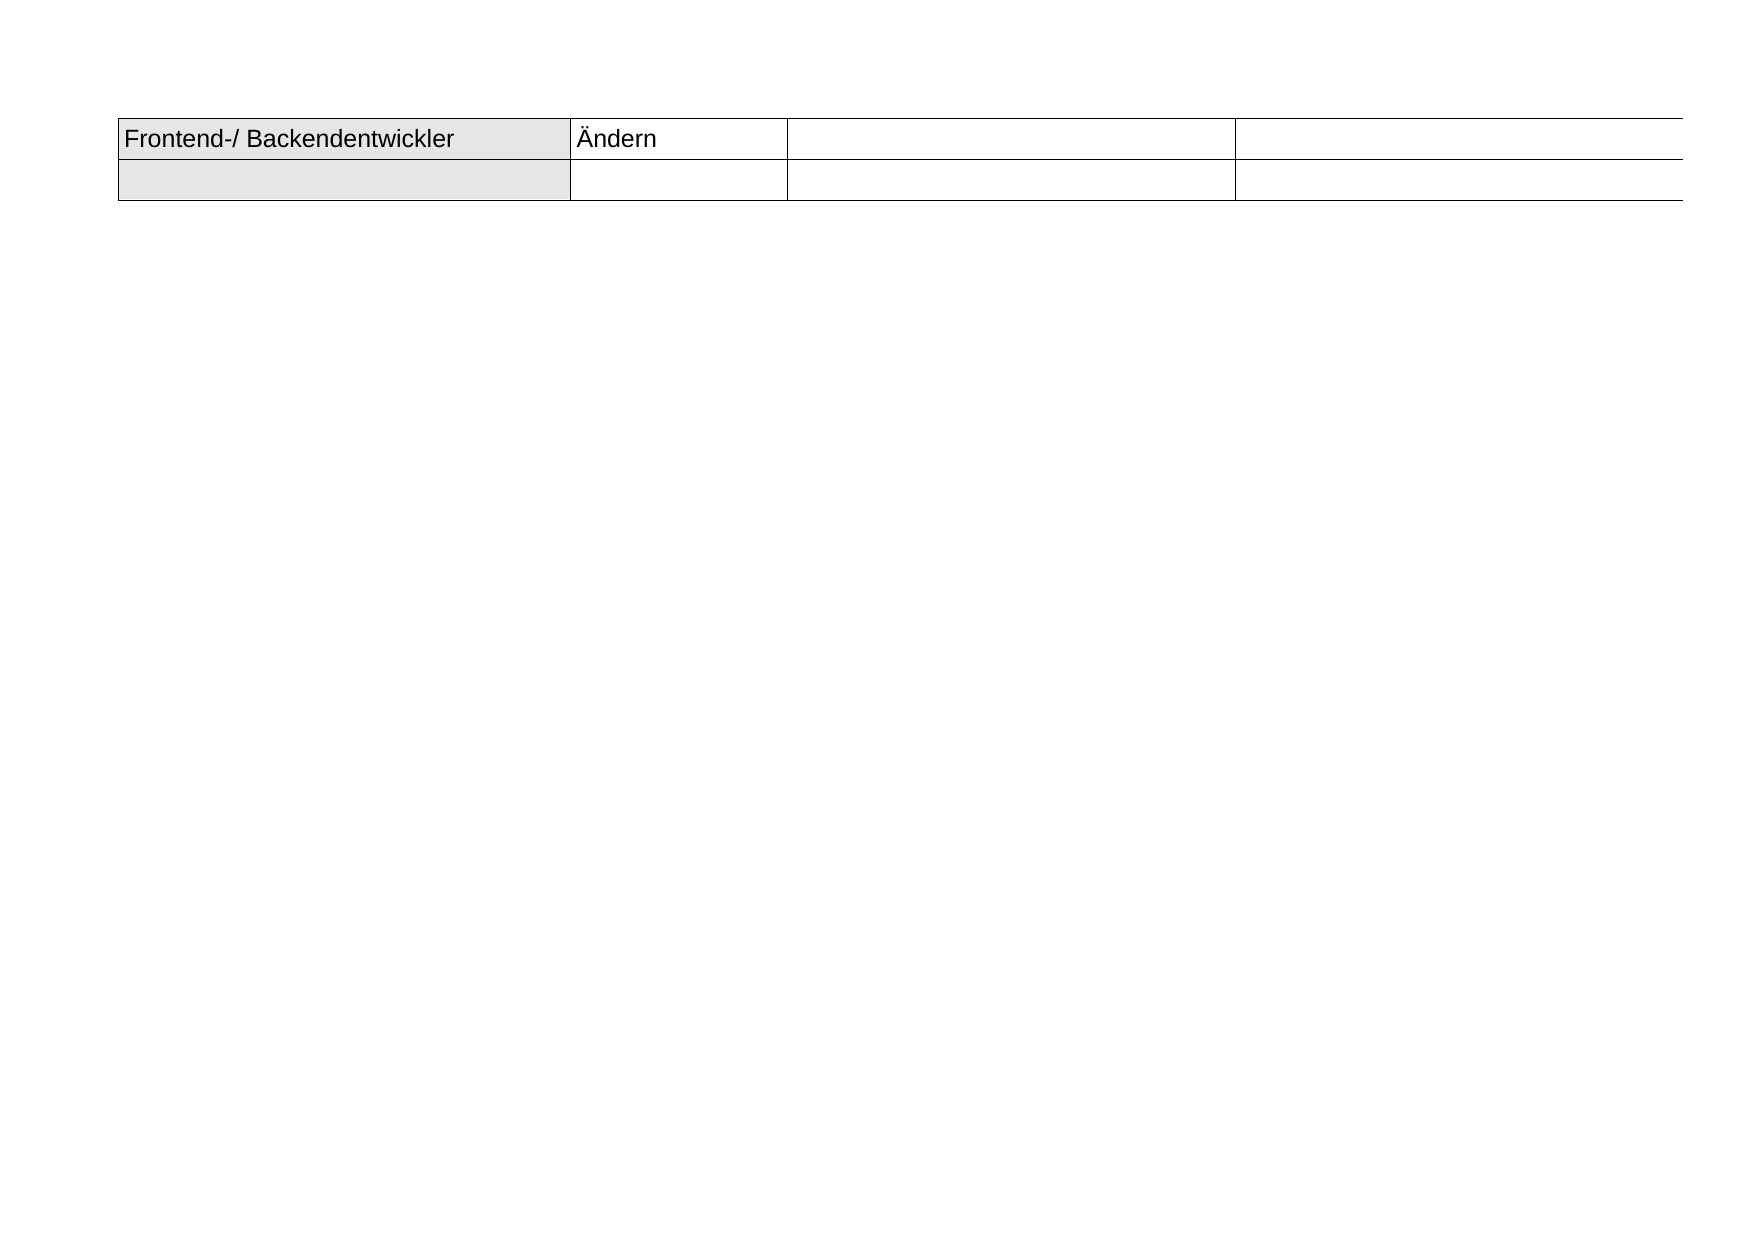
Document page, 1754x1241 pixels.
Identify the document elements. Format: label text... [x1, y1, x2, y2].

table_cell [788, 160, 1235, 199]
table_cell [1236, 160, 1683, 199]
table_cell Ändern [571, 119, 787, 159]
table_cell [788, 119, 1235, 159]
table_cell Frontend-/ Backendentwickler [119, 119, 570, 159]
table_cell [571, 160, 787, 199]
table_cell [1236, 119, 1683, 159]
table_cell [119, 160, 570, 199]
